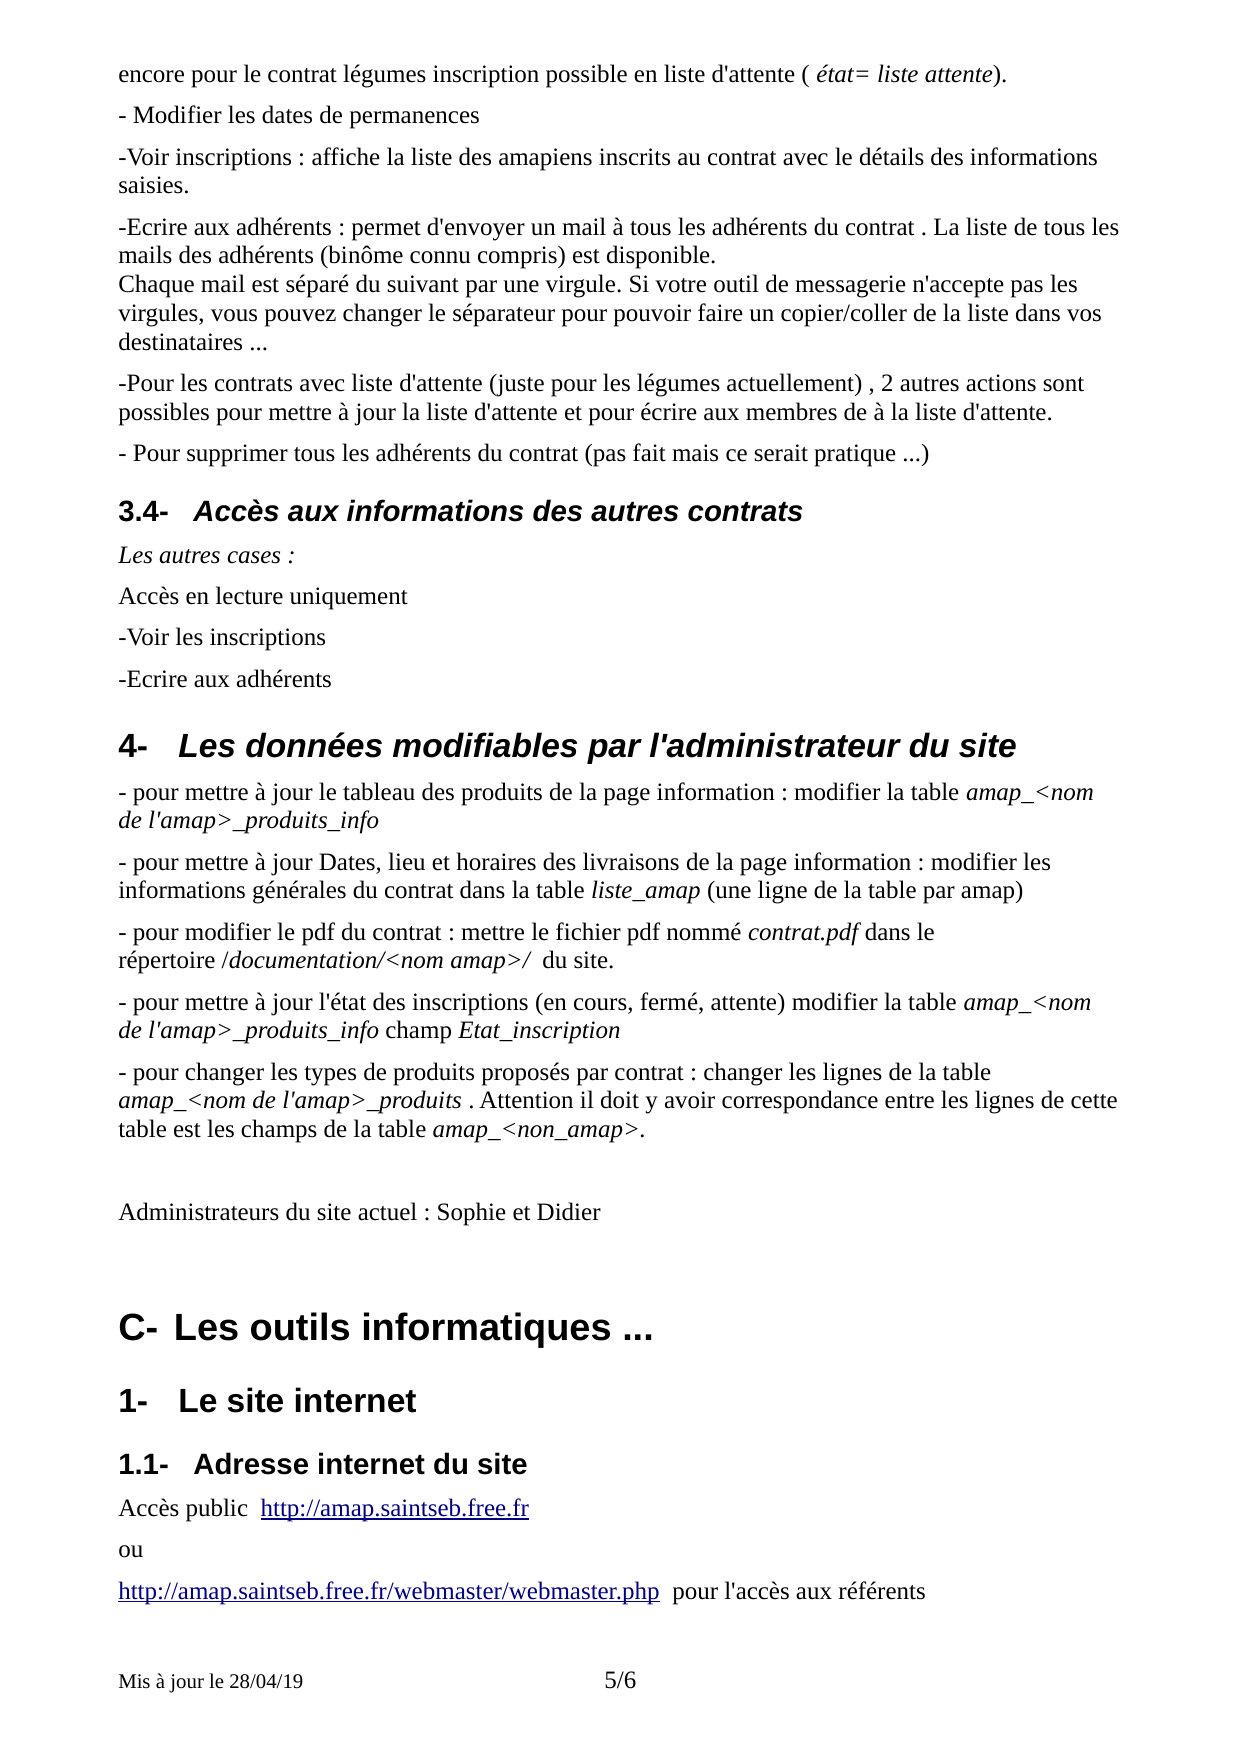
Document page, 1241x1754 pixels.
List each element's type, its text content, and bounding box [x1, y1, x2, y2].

text -Voir les inscriptions [118, 622, 1122, 651]
text -Voir inscriptions : affiche la liste des amapiens inscrits au contrat avec le détails des informations saisies. [118, 142, 1122, 199]
text Accès en lecture uniquement [118, 581, 1122, 610]
subtitle Le site internet [118, 1381, 1122, 1420]
subtitle Les outils informatiques ... [118, 1304, 1122, 1348]
text ou [118, 1534, 1122, 1563]
subtitle Les données modifiables par l'administrateur du site [118, 726, 1122, 764]
text -Ecrire aux adhérents : permet d'envoyer un mail à tous les adhérents du contrat . La liste de tous les mails des adhérents (binôme connu compris) est disponible. Chaque mail est séparé du suivant par une virgule. Si votre outil de messagerie n'accepte pas les virgules, vous pouvez changer le séparateur pour pouvoir faire un copier/coller de la liste dans vos destinataires ... [118, 212, 1122, 355]
text Les autres cases : [118, 540, 1122, 569]
text Accès public http://amap.saintseb.free.fr [118, 1493, 1122, 1522]
text Administrateurs du site actuel : Sophie et Didier [118, 1197, 1122, 1226]
subtitle Adresse internet du site [118, 1447, 1122, 1481]
text - pour mettre à jour le tableau des produits de la page information : modifier la table amap_<nom de l'amap>_produits_info [118, 777, 1122, 834]
subtitle Accès aux informations des autres contrats [118, 494, 1122, 527]
text - Pour supprimer tous les adhérents du contrat (pas fait mais ce serait pratique ...) [118, 438, 1122, 467]
text - Modifier les dates de permanences [118, 100, 1122, 129]
text -Ecrire aux adhérents [118, 664, 1122, 692]
text -Pour les contrats avec liste d'attente (juste pour les légumes actuellement) , 2 autres actions sont possibles pour mettre à jour la liste d'attente et pour écrire aux membres de à la liste d'attente. [118, 368, 1122, 425]
text - pour changer les types de produits proposés par contrat : changer les lignes de la table amap_<nom de l'amap>_produits . Attention il doit y avoir correspondance entre les lignes de cette table est les champs de la table amap_<non_amap>. [118, 1057, 1122, 1143]
text - pour modifier le pdf du contrat : mettre le fichier pdf nommé contrat.pdf dans le répertoire /documentation/<nom amap>/ du site. [118, 917, 1122, 974]
text - pour mettre à jour l'état des inscriptions (en cours, fermé, attente) modifier la table amap_<nom de l'amap>_produits_info champ Etat_inscription [118, 987, 1122, 1044]
text http://amap.saintseb.free.fr/webmaster/webmaster.php pour l'accès aux référents [118, 1576, 1122, 1604]
text encore pour le contrat légumes inscription possible en liste d'attente ( état= liste attente). [118, 59, 1122, 88]
text - pour mettre à jour Dates, lieu et horaires des livraisons de la page information : modifier les informations générales du contrat dans la table liste_amap (une ligne de la table par amap) [118, 847, 1122, 904]
